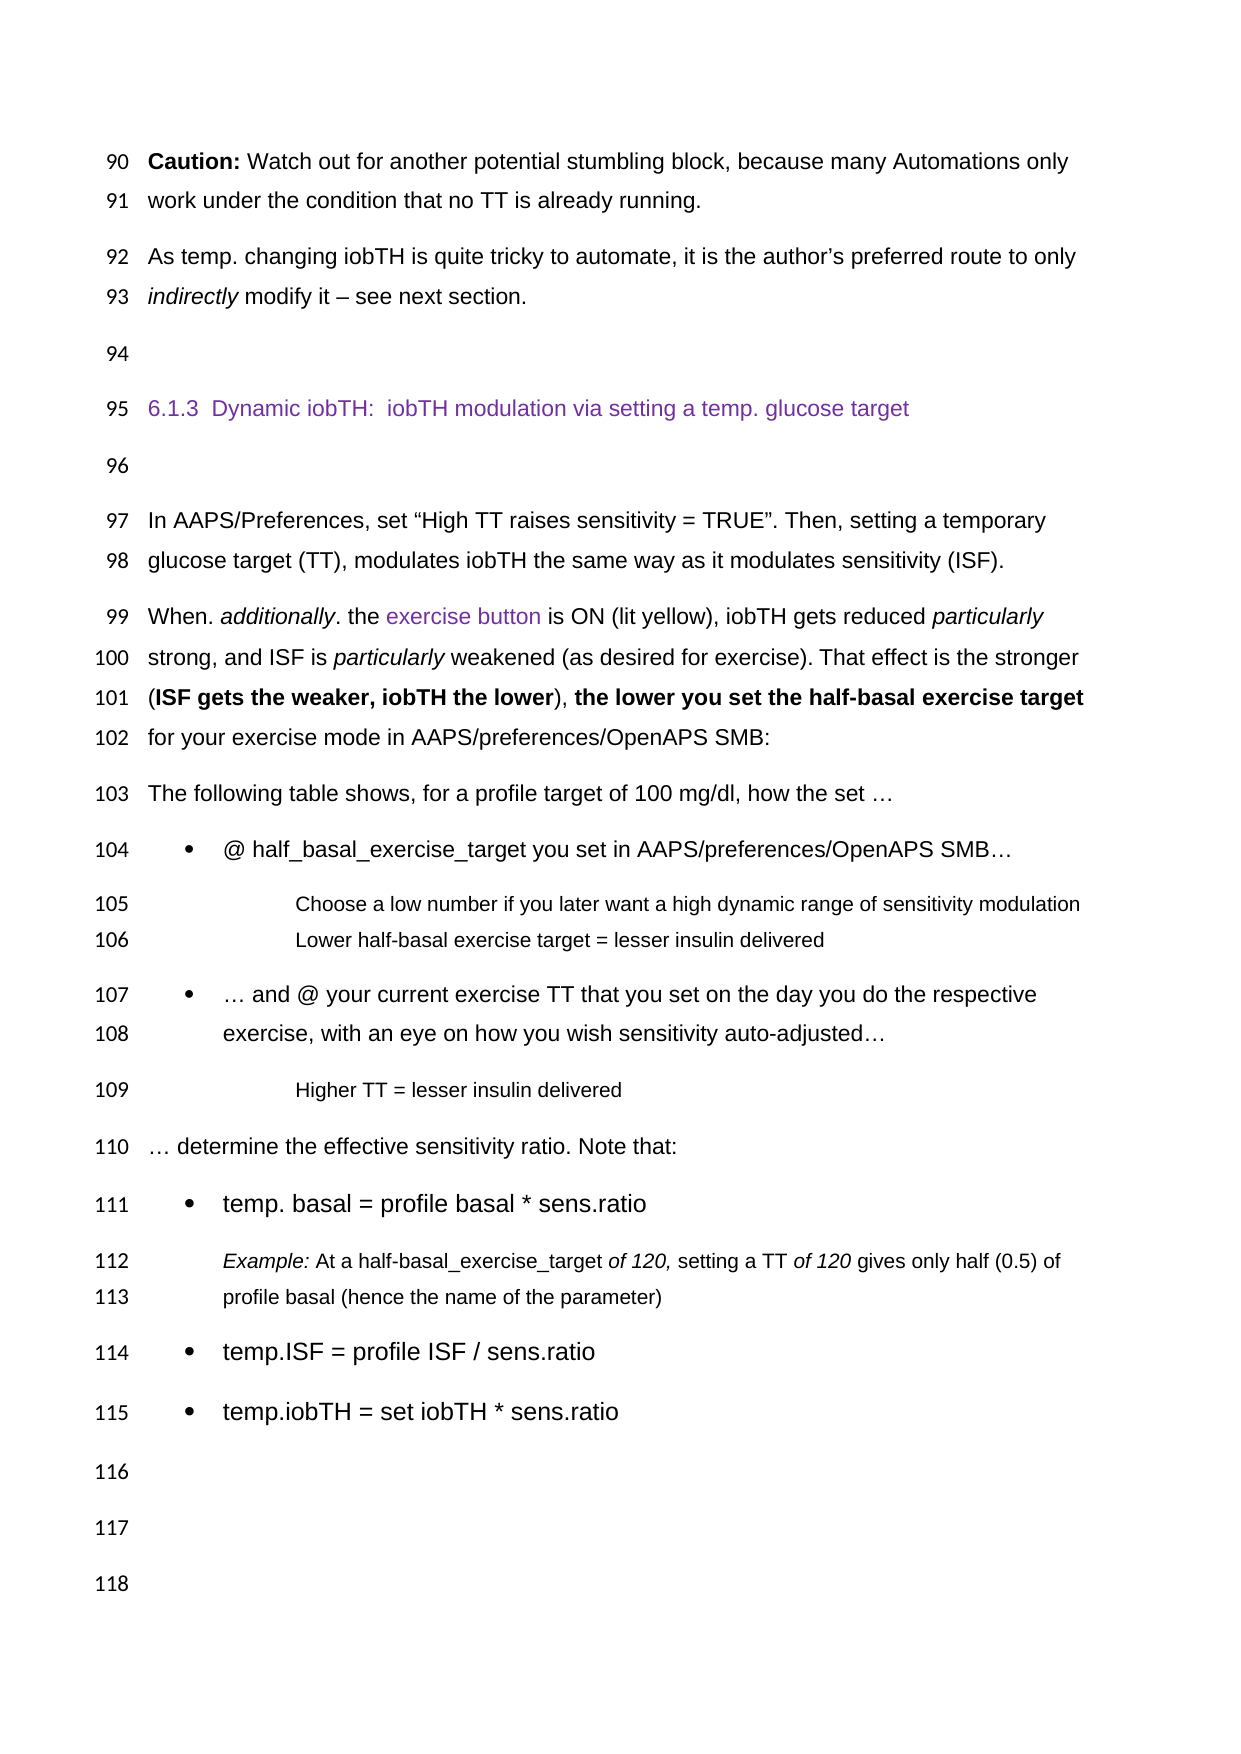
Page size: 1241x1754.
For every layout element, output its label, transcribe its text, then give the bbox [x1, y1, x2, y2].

list temp. basal = profile basal * sens.ratio [185, 1189, 1093, 1218]
text 6.1.3 Dynamic iobTH: iobTH modulation via setting a temp. glucose target [148, 395, 1093, 421]
text In AAPS/Preferences, set “High TT raises sensitivity = TRUE”. Then, setting a temporary glucose target (TT), modulates iobTH the same way as it modulates sensitivity (ISF). [148, 507, 1093, 573]
list Choose a low number if you later want a high dynamic range of sensitivity modulation Lower half-basal exercise target = lesser insulin delivered [295, 892, 1093, 952]
text As temp. changing iobTH is quite tricky to automate, it is the author’s preferred route to only indirectly modify it – see next section. [148, 243, 1093, 309]
list … and @ your current exercise TT that you set on the day you do the respective exercise, with an eye on how you wish sensitivity auto-adjusted… [185, 981, 1093, 1047]
text … determine the effective sensitivity ratio. Note that: [148, 1133, 1093, 1159]
list temp.iobTH = set iobTH * sens.ratio [185, 1397, 1093, 1426]
list @ half_basal_exercise_target you set in AAPS/preferences/OpenAPS SMB… [185, 836, 1093, 862]
text When. additionally. the exercise button is ON (lit yellow), iobTH gets reduced particularly strong, and ISF is particularly weakened (as desired for exercise). That effect is the stronger (ISF gets the weaker, iobTH the lower), the lower you set the half-basal exercise target for your exercise mode in AAPS/preferences/OpenAPS SMB: [148, 603, 1093, 750]
text Caution: Watch out for another potential stumbling block, because many Automations only work under the condition that no TT is already running. [148, 148, 1093, 213]
list temp.ISF = profile ISF / sens.ratio [185, 1337, 1093, 1366]
list Example: At a half-basal_exercise_target of 120, setting a TT of 120 gives only half (0.5) of profile basal (hence the name of the parameter) [223, 1249, 1093, 1308]
text The following table shows, for a profile target of 100 mg/dl, how the set … [148, 780, 1093, 806]
list Higher TT = lesser insulin delivered [295, 1076, 1093, 1103]
